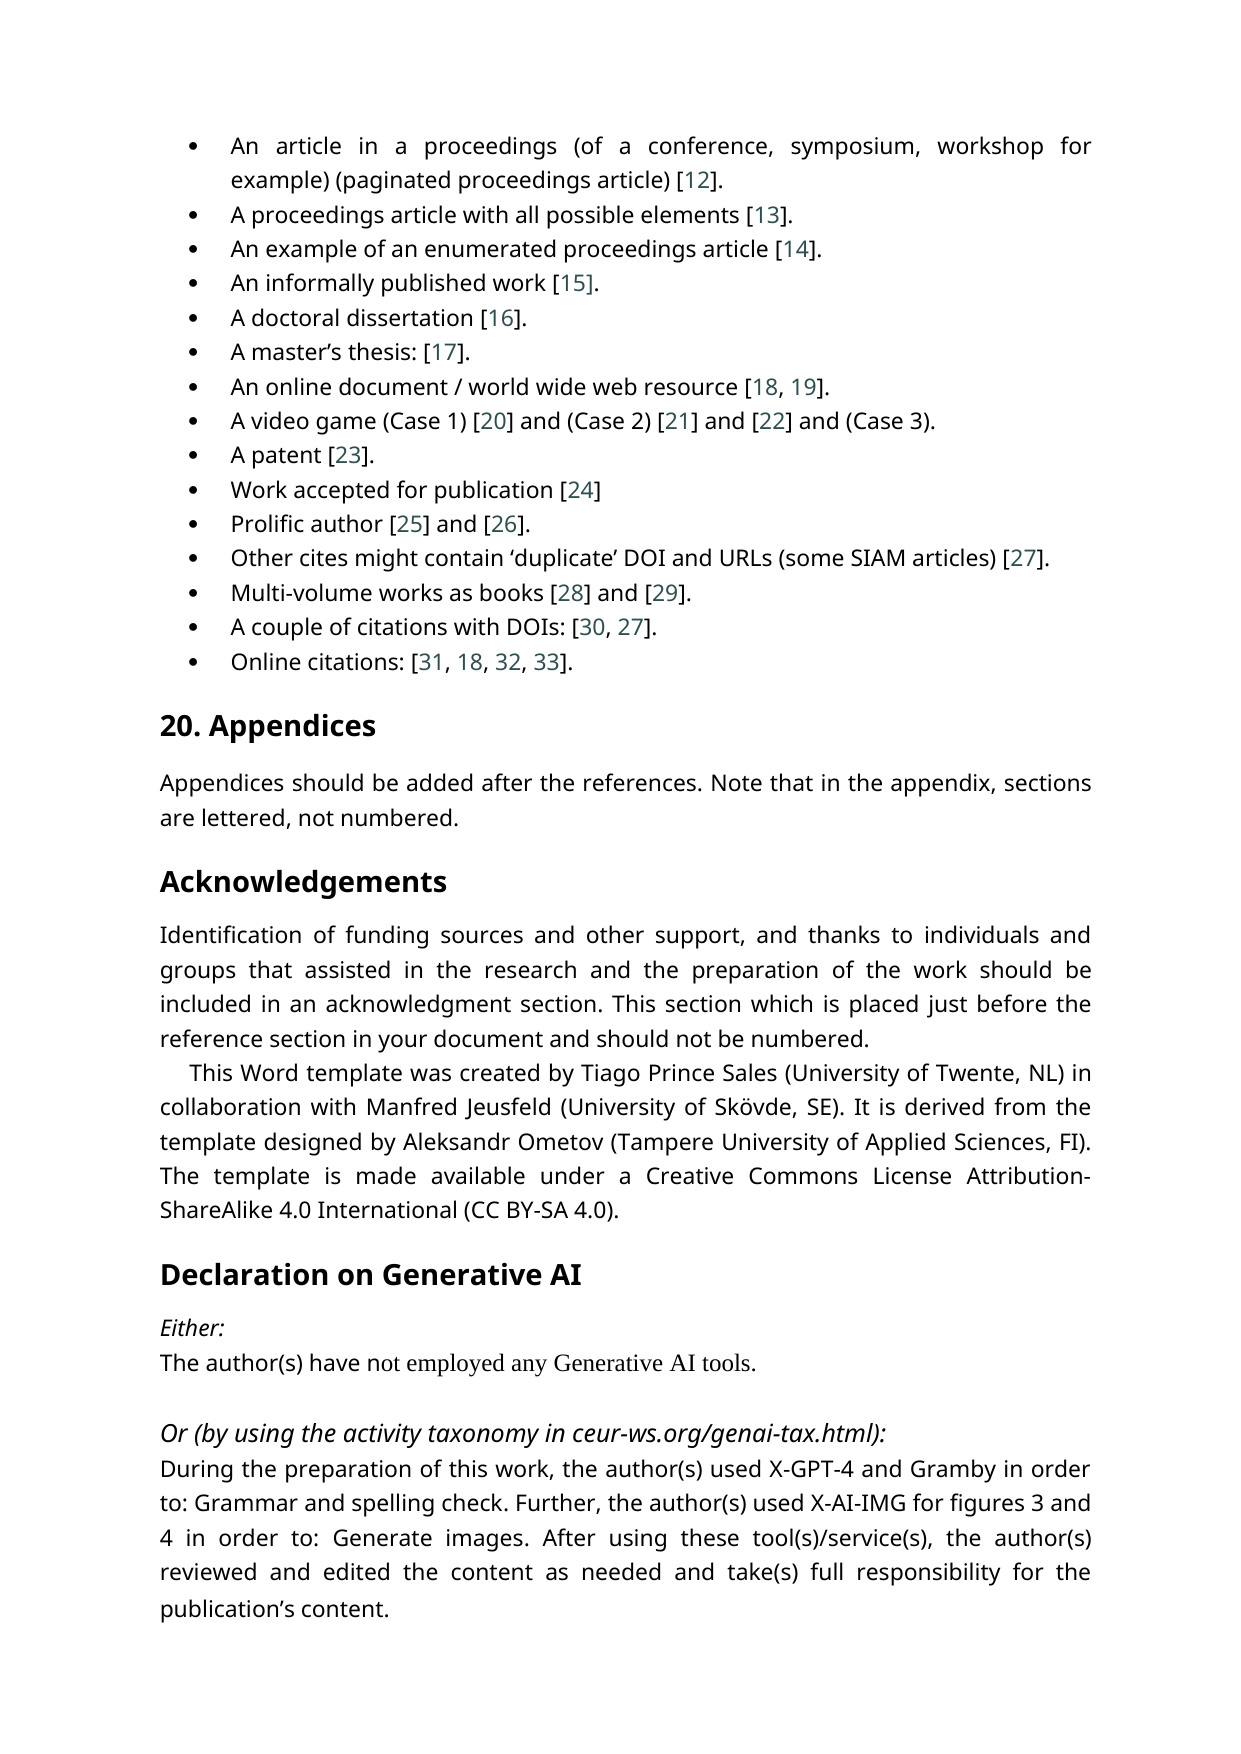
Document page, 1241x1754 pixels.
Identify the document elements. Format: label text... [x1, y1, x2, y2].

subtitle Appendices [159, 705, 1093, 744]
list An informally published work [15]. [189, 267, 1093, 299]
list An article in a proceedings (of a conference, symposium, workshop for example) (paginated proceedings article) [12]. [189, 130, 1093, 196]
text The author(s) have not employed any Generative AI tools. [159, 1347, 1093, 1378]
text This Word template was created by Tiago Prince Sales (University of Twente, NL) in collaboration with Manfred Jeusfeld (University of Skövde, SE). It is derived from the template designed by Aleksandr Ometov (Tampere University of Applied Sciences, FI). The template is made available under a Creative Commons License Attribution-ShareAlike 4.0 International (CC BY-SA 4.0). [159, 1057, 1093, 1226]
list Online citations: [31, 18, 32, 33]. [189, 646, 1093, 677]
list A couple of citations with DOIs: [30, 27]. [189, 611, 1093, 642]
list A patent [23]. [189, 439, 1093, 471]
list An online document / world wide web resource [18, 19]. [189, 371, 1093, 402]
list An example of an enumerated proceedings article [14]. [189, 233, 1093, 264]
list Other cites might contain ‘duplicate’ DOI and URLs (some SIAM articles) [27]. [189, 542, 1093, 574]
list A proceedings article with all possible elements [13]. [189, 199, 1093, 230]
list A master’s thesis: [17]. [189, 336, 1093, 367]
list Prolific author [25] and [26]. [189, 508, 1093, 539]
list A doctoral dissertation [16]. [189, 302, 1093, 333]
text During the preparation of this work, the author(s) used X-GPT-4 and Gramby in order to: Grammar and spelling check. Further, the author(s) used X-AI-IMG for figures 3 and 4 in order to: Generate images. After using these tool(s)/service(s), the author(s) reviewed and edited the content as needed and take(s) full responsibility for the publication’s content. [159, 1453, 1093, 1624]
subtitle Declaration on Generative AI [159, 1254, 1093, 1293]
list Multi-volume works as books [28] and [29]. [189, 577, 1093, 608]
text Or (by using the activity taxonomy in ceur-ws.org/genai-tax.html): [159, 1415, 1093, 1449]
list A video game (Case 1) [20] and (Case 2) [21] and [22] and (Case 3). [189, 405, 1093, 436]
list Work accepted for publication [24] [189, 474, 1093, 505]
text Either: [159, 1312, 1093, 1343]
text Appendices should be added after the references. Note that in the appendix, sections are lettered, not numbered. [159, 767, 1093, 833]
subtitle Acknowledgements [159, 861, 1093, 901]
text Identification of funding sources and other support, and thanks to individuals and groups that assisted in the research and the preparation of the work should be included in an acknowledgment section. This section which is placed just before the reference section in your document and should not be numbered. [159, 919, 1093, 1054]
